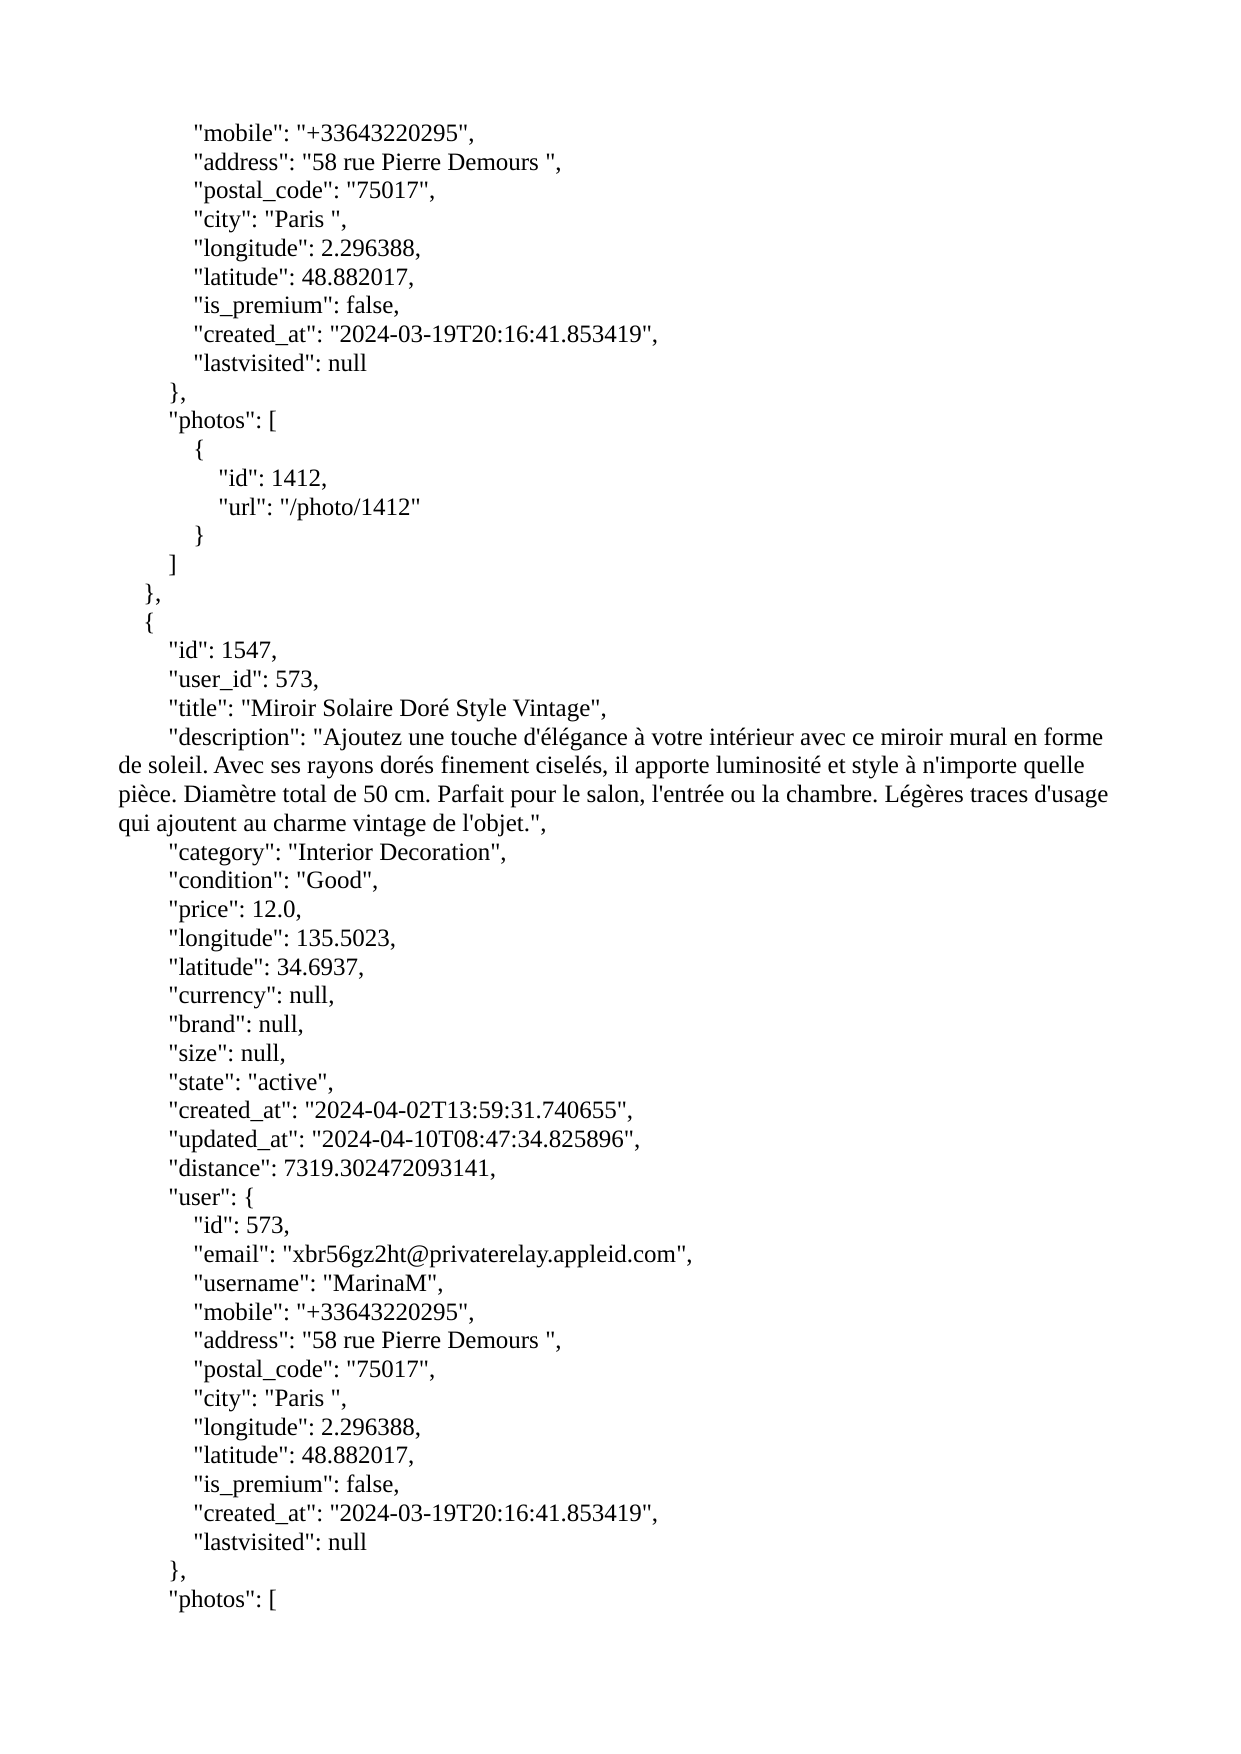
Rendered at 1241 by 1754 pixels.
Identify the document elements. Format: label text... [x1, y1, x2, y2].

text "size": null, [118, 1038, 1122, 1067]
text ] [118, 549, 1122, 578]
text "mobile": "+33643220295", [118, 1297, 1122, 1326]
text }, [118, 578, 1122, 607]
text "username": "MarinaM", [118, 1268, 1122, 1297]
text }, [118, 1556, 1122, 1584]
text "price": 12.0, [118, 894, 1122, 923]
text } [118, 521, 1122, 549]
text "mobile": "+33643220295", [118, 118, 1122, 147]
text "email": "xbr56gz2ht@privaterelay.appleid.com", [118, 1239, 1122, 1268]
text "postal_code": "75017", [118, 176, 1122, 204]
text "user": { [118, 1182, 1122, 1211]
text "url": "/photo/1412" [118, 492, 1122, 521]
text "created_at": "2024-04-02T13:59:31.740655", [118, 1096, 1122, 1124]
text "category": "Interior Decoration", [118, 837, 1122, 866]
text "photos": [ [118, 406, 1122, 434]
text "address": "58 rue Pierre Demours ", [118, 147, 1122, 176]
text "description": "Ajoutez une touche d'élégance à votre intérieur avec ce miroir mural en forme de soleil. Avec ses rayons dorés finement ciselés, il apporte luminosité et style à n'importe quelle pièce. Diamètre total de 50 cm. Parfait pour le salon, l'entrée ou la chambre. Légères traces d'usage qui ajoutent au charme vintage de l'objet.", [118, 722, 1122, 837]
text "currency": null, [118, 981, 1122, 1009]
text "is_premium": false, [118, 291, 1122, 319]
text "latitude": 48.882017, [118, 1441, 1122, 1469]
text "photos": [ [118, 1584, 1122, 1613]
text "is_premium": false, [118, 1469, 1122, 1498]
text "state": "active", [118, 1067, 1122, 1096]
text "title": "Miroir Solaire Doré Style Vintage", [118, 693, 1122, 722]
text "id": 1412, [118, 463, 1122, 492]
text "longitude": 135.5023, [118, 923, 1122, 952]
text { [118, 607, 1122, 636]
text "lastvisited": null [118, 1527, 1122, 1556]
text "latitude": 48.882017, [118, 262, 1122, 291]
text "postal_code": "75017", [118, 1354, 1122, 1383]
text { [118, 434, 1122, 463]
text "user_id": 573, [118, 664, 1122, 693]
text "id": 1547, [118, 636, 1122, 664]
text "created_at": "2024-03-19T20:16:41.853419", [118, 319, 1122, 348]
text "longitude": 2.296388, [118, 233, 1122, 262]
text }, [118, 377, 1122, 406]
text "latitude": 34.6937, [118, 952, 1122, 981]
text "city": "Paris ", [118, 204, 1122, 233]
text "distance": 7319.302472093141, [118, 1153, 1122, 1182]
text "condition": "Good", [118, 866, 1122, 894]
text "address": "58 rue Pierre Demours ", [118, 1326, 1122, 1354]
text "city": "Paris ", [118, 1383, 1122, 1412]
text "lastvisited": null [118, 348, 1122, 377]
text "brand": null, [118, 1009, 1122, 1038]
text "updated_at": "2024-04-10T08:47:34.825896", [118, 1124, 1122, 1153]
text "id": 573, [118, 1211, 1122, 1239]
text "created_at": "2024-03-19T20:16:41.853419", [118, 1498, 1122, 1527]
text "longitude": 2.296388, [118, 1412, 1122, 1441]
